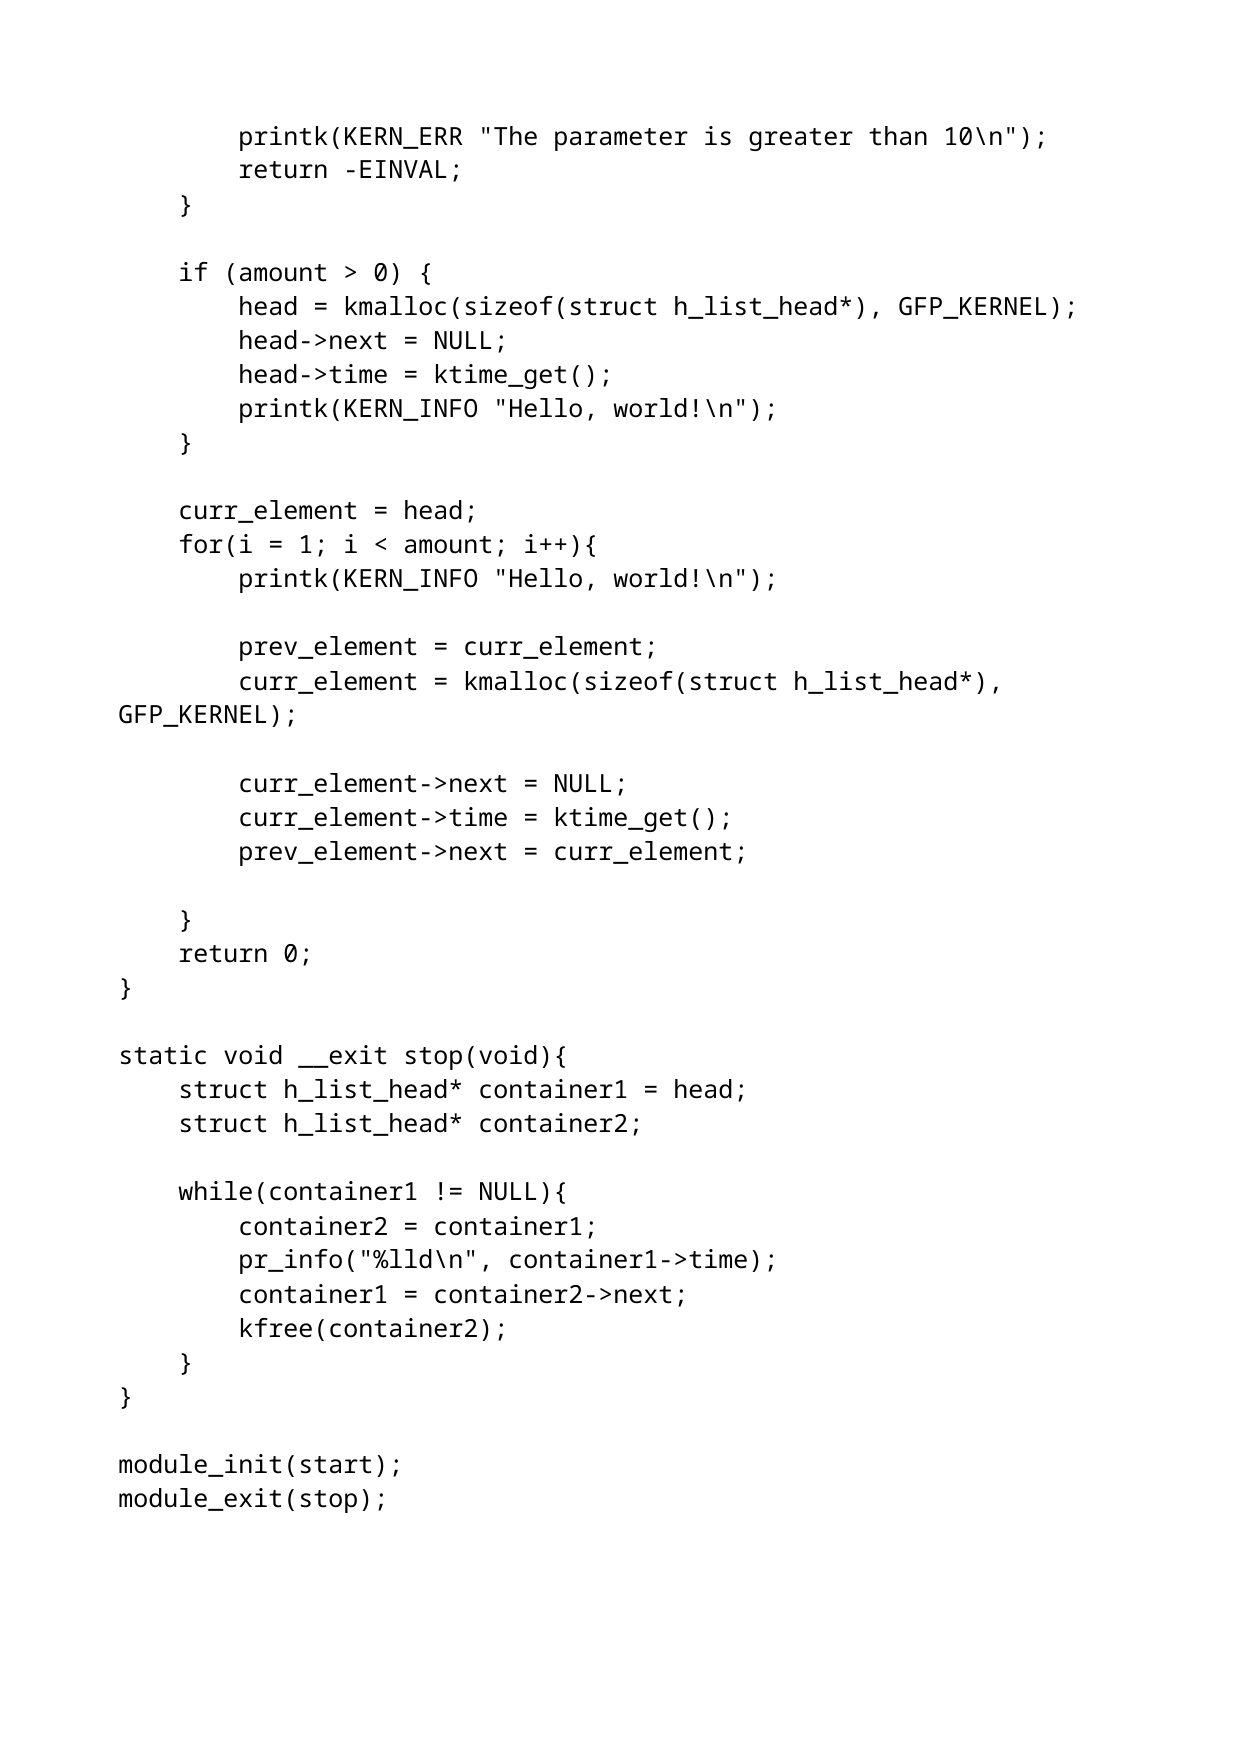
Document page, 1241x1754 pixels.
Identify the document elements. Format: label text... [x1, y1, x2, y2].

text if (amount > 0) { [118, 254, 1122, 288]
text container1 = container2->next; [118, 1276, 1122, 1310]
text static void __exit stop(void){ [118, 1038, 1122, 1072]
text container2 = container1; [118, 1208, 1122, 1242]
text head->next = NULL; [118, 322, 1122, 357]
text pr_info("%lld\n", container1->time); [118, 1242, 1122, 1276]
text } [118, 1344, 1122, 1378]
text curr_element = kmalloc(sizeof(struct h_list_head*), GFP_KERNEL); [118, 663, 1122, 731]
text printk(KERN_INFO "Hello, world!\n"); [118, 561, 1122, 595]
text kfree(container2); [118, 1310, 1122, 1344]
text curr_element = head; [118, 493, 1122, 527]
text struct h_list_head* container1 = head; [118, 1072, 1122, 1106]
text } [118, 902, 1122, 936]
text module_exit(stop); [118, 1481, 1122, 1515]
text head->time = ktime_get(); [118, 357, 1122, 391]
text return 0; [118, 936, 1122, 970]
text return -EINVAL; [118, 152, 1122, 186]
text head = kmalloc(sizeof(struct h_list_head*), GFP_KERNEL); [118, 288, 1122, 322]
text struct h_list_head* container2; [118, 1106, 1122, 1140]
text prev_element = curr_element; [118, 629, 1122, 663]
text curr_element->time = ktime_get(); [118, 799, 1122, 833]
text } [118, 186, 1122, 220]
text while(container1 != NULL){ [118, 1174, 1122, 1208]
text printk(KERN_INFO "Hello, world!\n"); [118, 391, 1122, 425]
text printk(KERN_ERR "The parameter is greater than 10\n"); [118, 118, 1122, 152]
text module_init(start); [118, 1447, 1122, 1481]
text } [118, 425, 1122, 459]
text } [118, 1378, 1122, 1412]
text prev_element->next = curr_element; [118, 833, 1122, 867]
text for(i = 1; i < amount; i++){ [118, 527, 1122, 561]
text } [118, 970, 1122, 1004]
text curr_element->next = NULL; [118, 765, 1122, 799]
